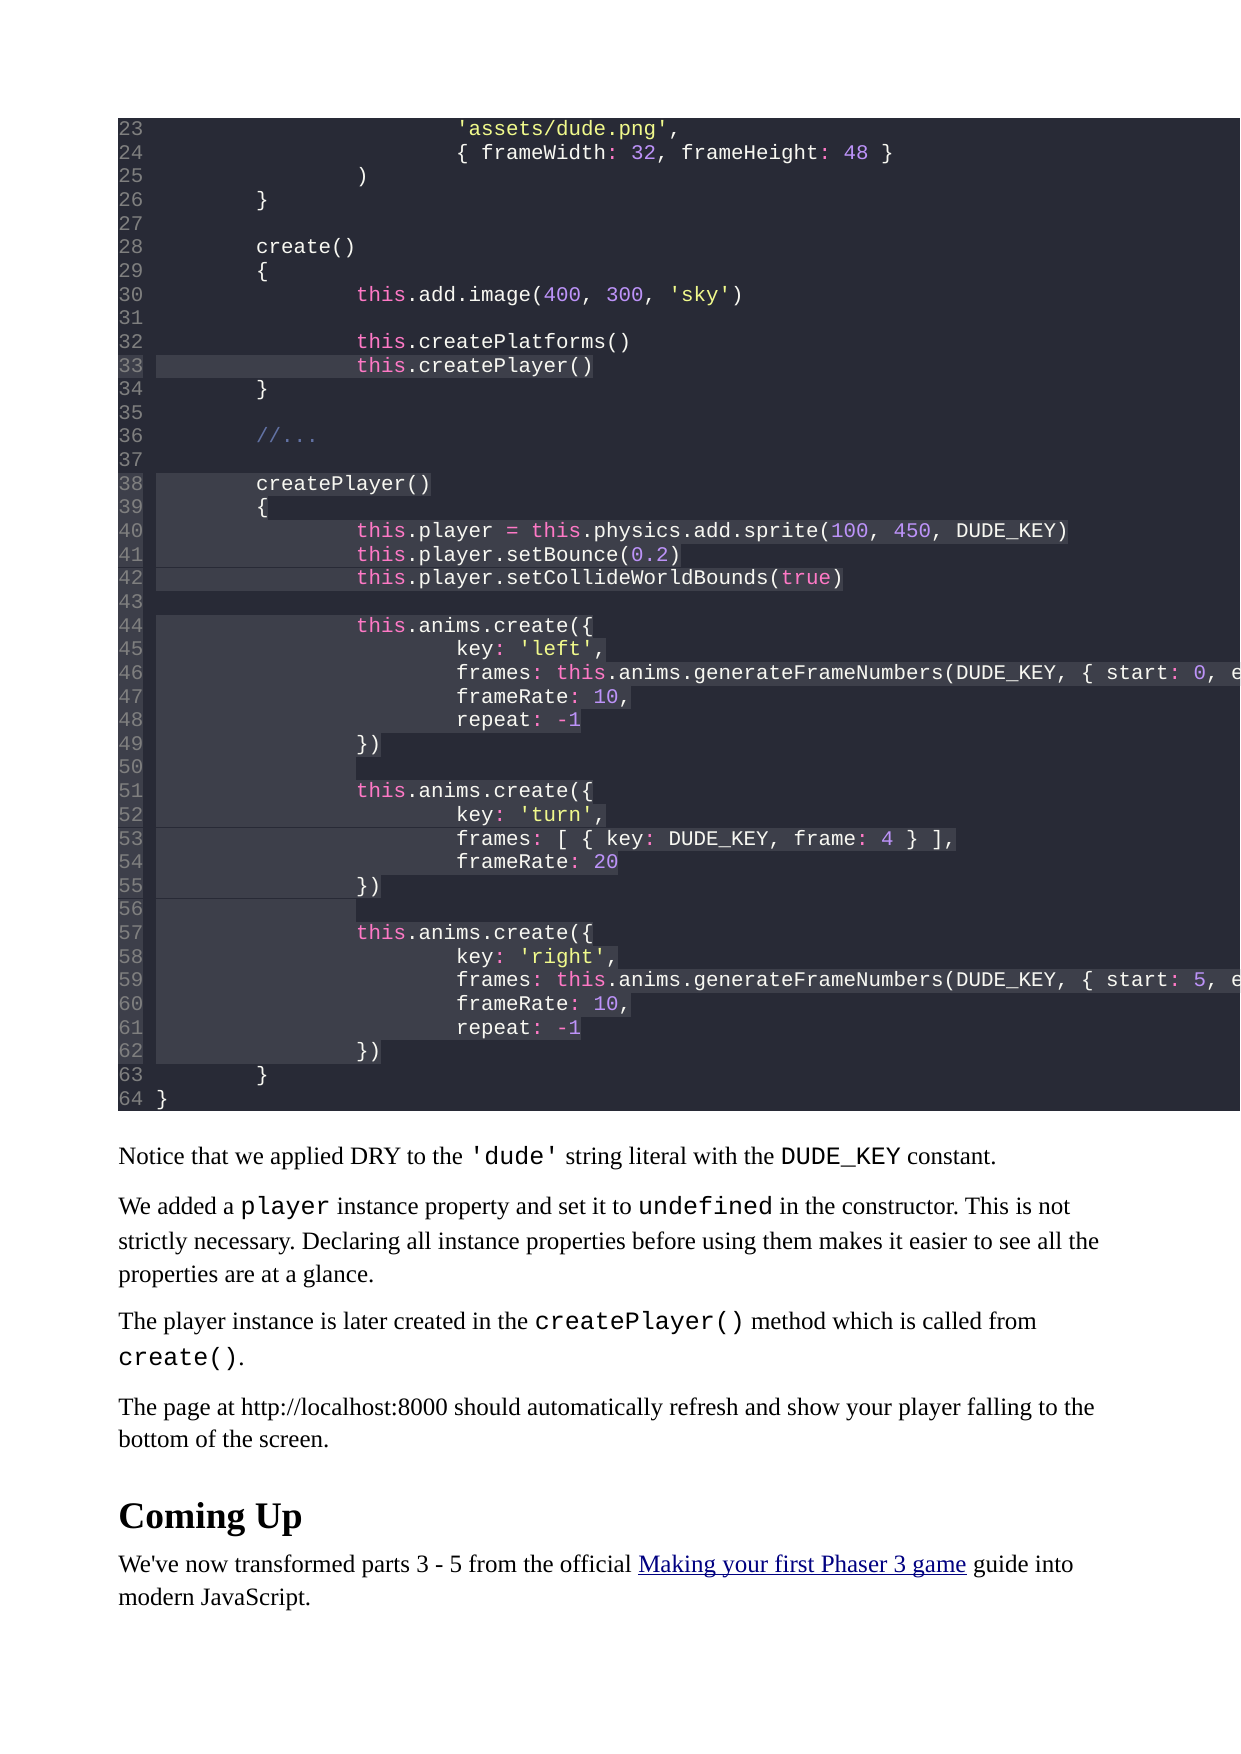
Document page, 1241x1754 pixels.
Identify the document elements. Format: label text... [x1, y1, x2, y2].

text We've now transformed parts 3 - 5 from the official Making your first Phaser 3 game guide into modern JavaScript. [118, 1549, 1122, 1610]
text Notice that we applied DRY to the 'dude' string literal with the DUDE_KEY constant. [118, 1141, 1122, 1172]
subtitle Coming Up [118, 1493, 1122, 1536]
text The page at http://localhost:8000 should automatically refresh and show your player falling to the bottom of the screen. [118, 1392, 1122, 1453]
table_header import Phaser from 'phaser' const GROUND_KEY = 'ground' const DUDE_KEY = 'dude' export default class GameScene extends Phaser.Scene { constructor() { super('game-scene') this.player = undefined } preload() { this.load.image('sky', 'assets/sky.png') this.load.image(GROUND_KEY, 'assets/platform.png') this.load.image('star', 'assets/star.png') this.load.image('bomb', 'assets/bomb.png') this.load.spritesheet(DUDE_KEY, 'assets/dude.png', { frameWidth: 32, frameHeight: 48 } ) } create() { this.add.image(400, 300, 'sky') this.createPlatforms() this.createPlayer() } //... createPlayer() { this.player = this.physics.add.sprite(100, 450, DUDE_KEY) this.player.setBounce(0.2) this.player.setCollideWorldBounds(true) this.anims.create({ key: 'left', frames: this.anims.generateFrameNumbers(DUDE_KEY, { start: 0, end: 3 }), frameRate: 10, repeat: -1 }) this.anims.create({ key: 'turn', frames: [ { key: DUDE_KEY, frame: 4 } ], frameRate: 20 }) this.anims.create({ key: 'right', frames: this.anims.generateFrameNumbers(DUDE_KEY, { start: 5, end: 8 }), frameRate: 10, repeat: -1 }) } } [156, 1111, 1240, 1141]
text We added a player instance property and set it to undefined in the constructor. This is not strictly necessary. Declaring all instance properties before using them makes it easier to see all the properties are at a glance. [118, 1191, 1122, 1288]
text The player instance is later created in the createPlayer() method which is called from create(). [118, 1306, 1122, 1372]
